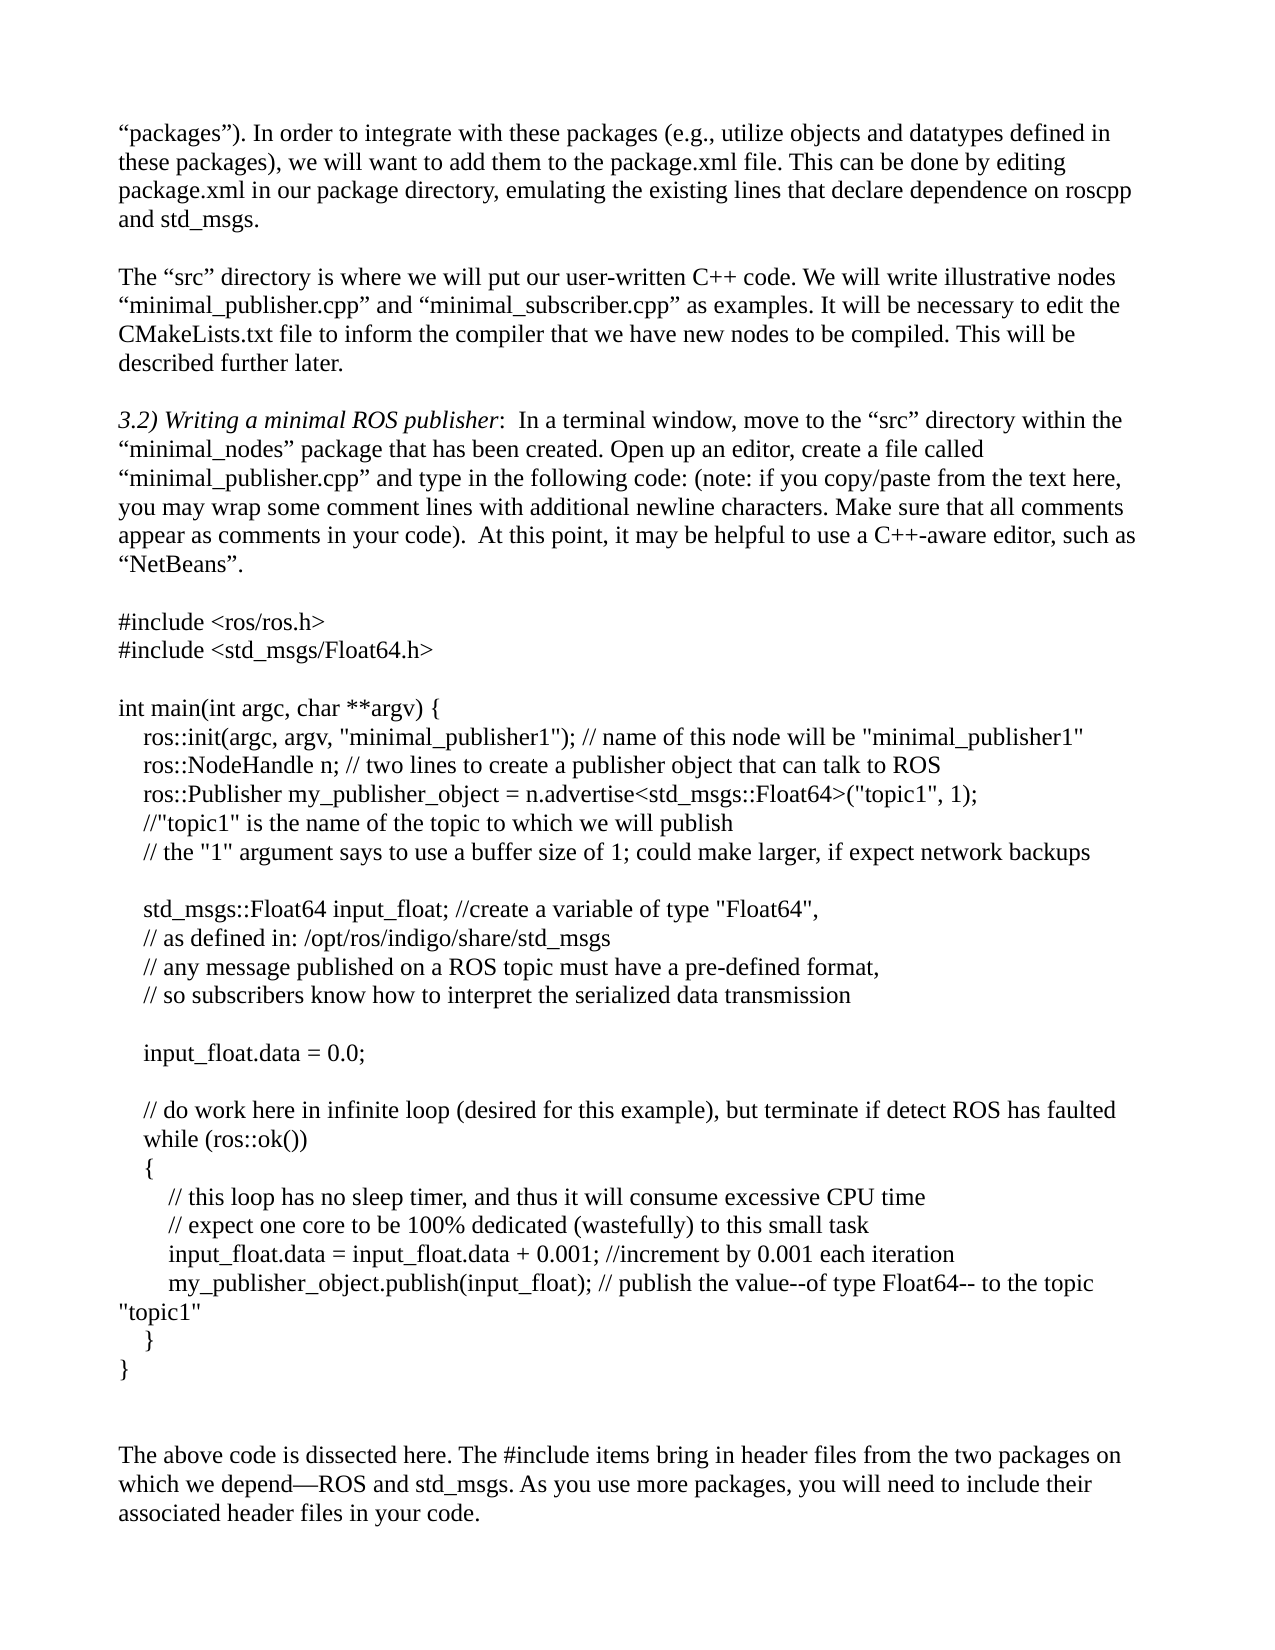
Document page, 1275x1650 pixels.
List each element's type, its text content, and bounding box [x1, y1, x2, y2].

text “minimal_publisher.cpp” and “minimal_subscriber.cpp” as examples. It will be necessary to edit the [118, 291, 1157, 319]
text ros::Publisher my_publisher_object = n.advertise<std_msgs::Float64>("topic1", 1); [118, 779, 1157, 808]
text ros::NodeHandle n; // two lines to create a publisher object that can talk to ROS [118, 751, 1157, 779]
text “packages”). In order to integrate with these packages (e.g., utilize objects and datatypes defined in these packages), we will want to add them to the package.xml file. This can be done by editing package.xml in our package directory, emulating the existing lines that declare dependence on roscpp and std_msgs. [118, 118, 1157, 233]
text int main(int argc, char **argv) { [118, 693, 1157, 722]
text //"topic1" is the name of the topic to which we will publish [118, 808, 1157, 837]
text } [118, 1354, 1157, 1383]
text ros::init(argc, argv, "minimal_publisher1"); // name of this node will be "minimal_publisher1" [118, 722, 1157, 751]
text #include <ros/ros.h> [118, 607, 1157, 636]
text 3.2) Writing a minimal ROS publisher: In a terminal window, move to the “src” directory within the [118, 406, 1157, 434]
text input_float.data = input_float.data + 0.001; //increment by 0.001 each iteration [118, 1239, 1157, 1268]
text { [118, 1153, 1157, 1182]
text // this loop has no sleep timer, and thus it will consume excessive CPU time [118, 1182, 1157, 1211]
text my_publisher_object.publish(input_float); // publish the value--of type Float64-- to the topic "topic1" [118, 1268, 1157, 1326]
text // so subscribers know how to interpret the serialized data transmission [118, 981, 1157, 1009]
text “minimal_nodes” package that has been created. Open up an editor, create a file called [118, 434, 1157, 463]
text described further later. [118, 348, 1157, 377]
text // the "1" argument says to use a buffer size of 1; could make larger, if expect network backups [118, 837, 1157, 866]
text CMakeLists.txt file to inform the compiler that we have new nodes to be compiled. This will be [118, 319, 1157, 348]
text input_float.data = 0.0; [118, 1038, 1157, 1067]
text The above code is dissected here. The #include items bring in header files from the two packages on which we depend—ROS and std_msgs. As you use more packages, you will need to include their associated header files in your code. [118, 1441, 1157, 1527]
text // do work here in infinite loop (desired for this example), but terminate if detect ROS has faulted [118, 1096, 1157, 1124]
text while (ros::ok()) [118, 1124, 1157, 1153]
text “minimal_publisher.cpp” and type in the following code: (note: if you copy/paste from the text here, you may wrap some comment lines with additional newline characters. Make sure that all comments appear as comments in your code). At this point, it may be helpful to use a C++-aware editor, such as “NetBeans”. [118, 463, 1157, 578]
text std_msgs::Float64 input_float; //create a variable of type "Float64", [118, 894, 1157, 923]
text The “src” directory is where we will put our user-written C++ code. We will write illustrative nodes [118, 262, 1157, 291]
text } [118, 1326, 1157, 1354]
text // any message published on a ROS topic must have a pre-defined format, [118, 952, 1157, 981]
text // as defined in: /opt/ros/indigo/share/std_msgs [118, 923, 1157, 952]
text // expect one core to be 100% dedicated (wastefully) to this small task [118, 1211, 1157, 1239]
text #include <std_msgs/Float64.h> [118, 636, 1157, 664]
